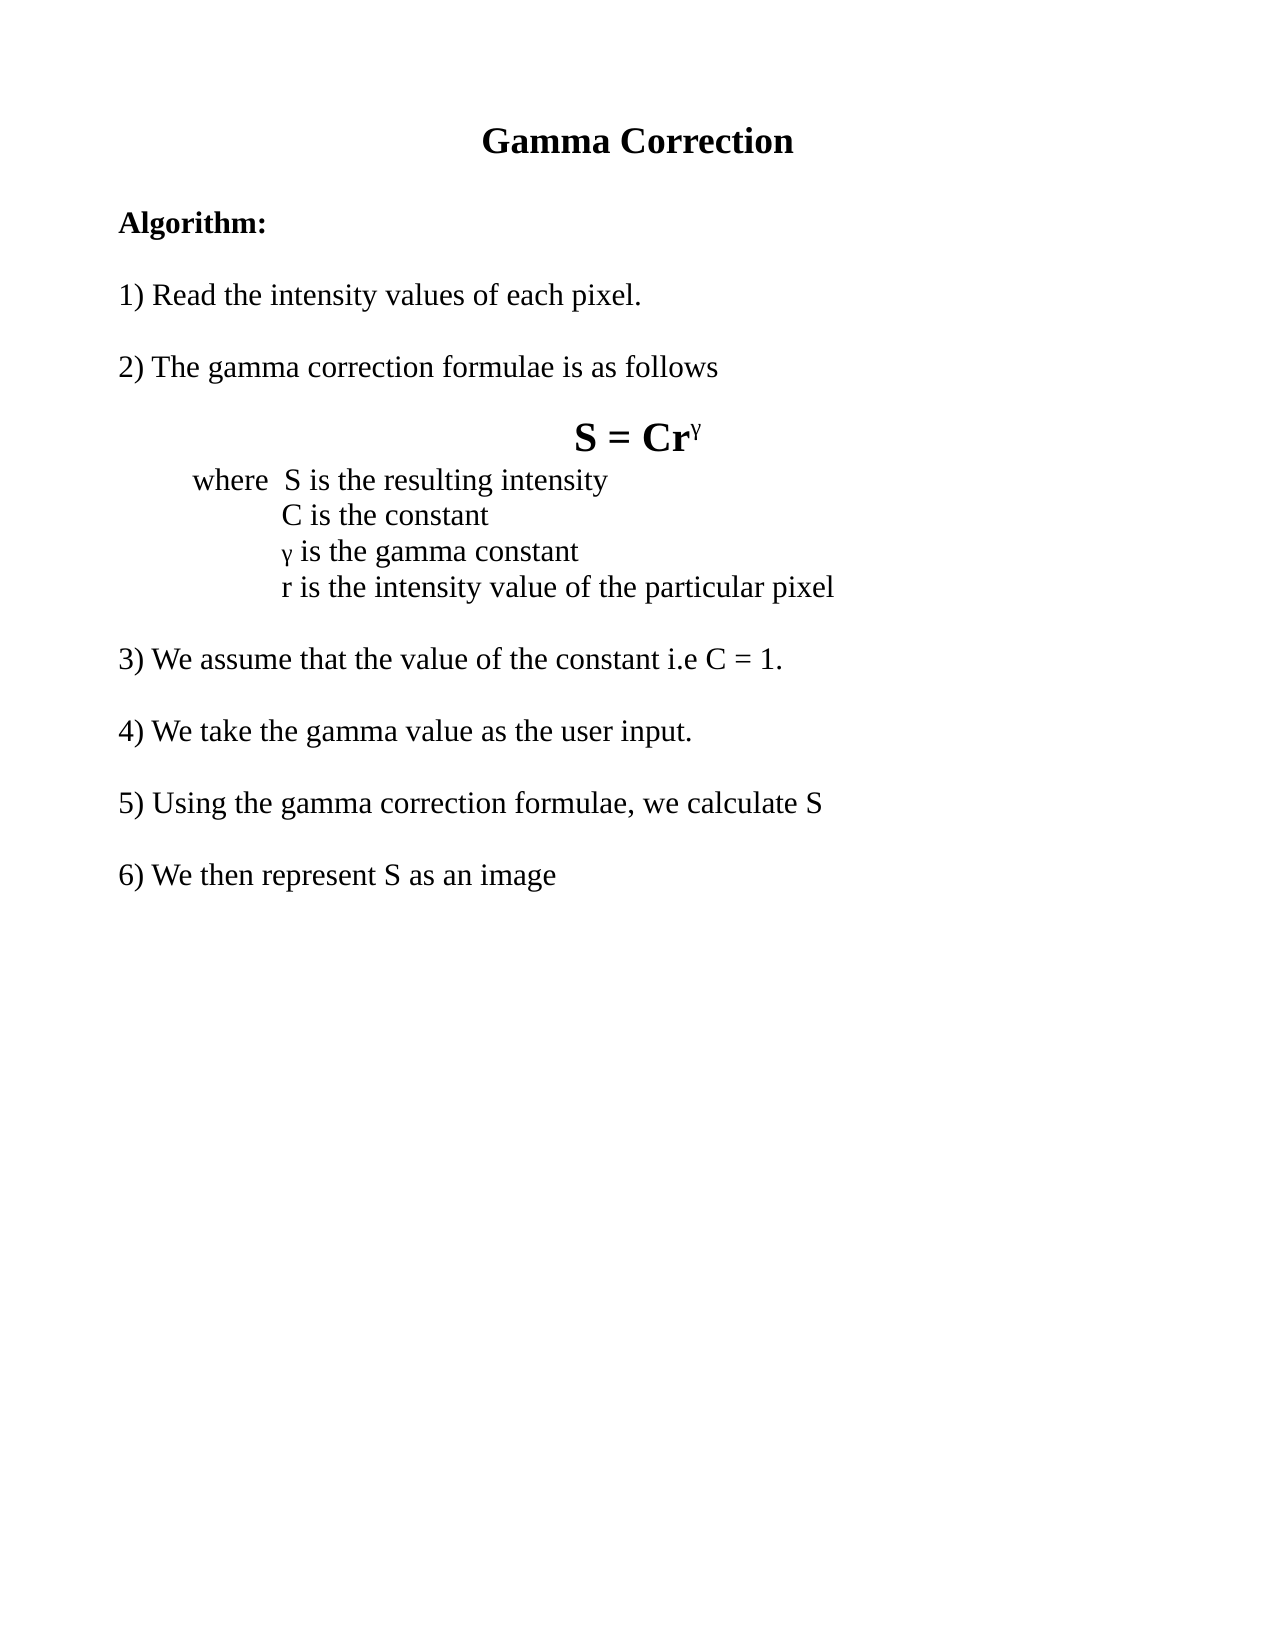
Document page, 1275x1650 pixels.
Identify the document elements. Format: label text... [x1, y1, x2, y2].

text where S is the resulting intensity [118, 461, 1157, 497]
text γ is the gamma constant [118, 533, 1157, 568]
text 6) We then represent S as an image [118, 856, 1157, 892]
text S = Crγ [118, 413, 1157, 461]
text 3) We assume that the value of the constant i.e C = 1. [118, 640, 1157, 676]
text 4) We take the gamma value as the user input. [118, 712, 1157, 748]
text r is the intensity value of the particular pixel [118, 568, 1157, 604]
text Gamma Correction [118, 118, 1157, 161]
text 2) The gamma correction formulae is as follows [118, 348, 1157, 384]
text C is the constant [118, 497, 1157, 533]
text 5) Using the gamma correction formulae, we calculate S [118, 784, 1157, 820]
text Algorithm: [118, 204, 1157, 240]
text 1) Read the intensity values of each pixel. [118, 276, 1157, 312]
